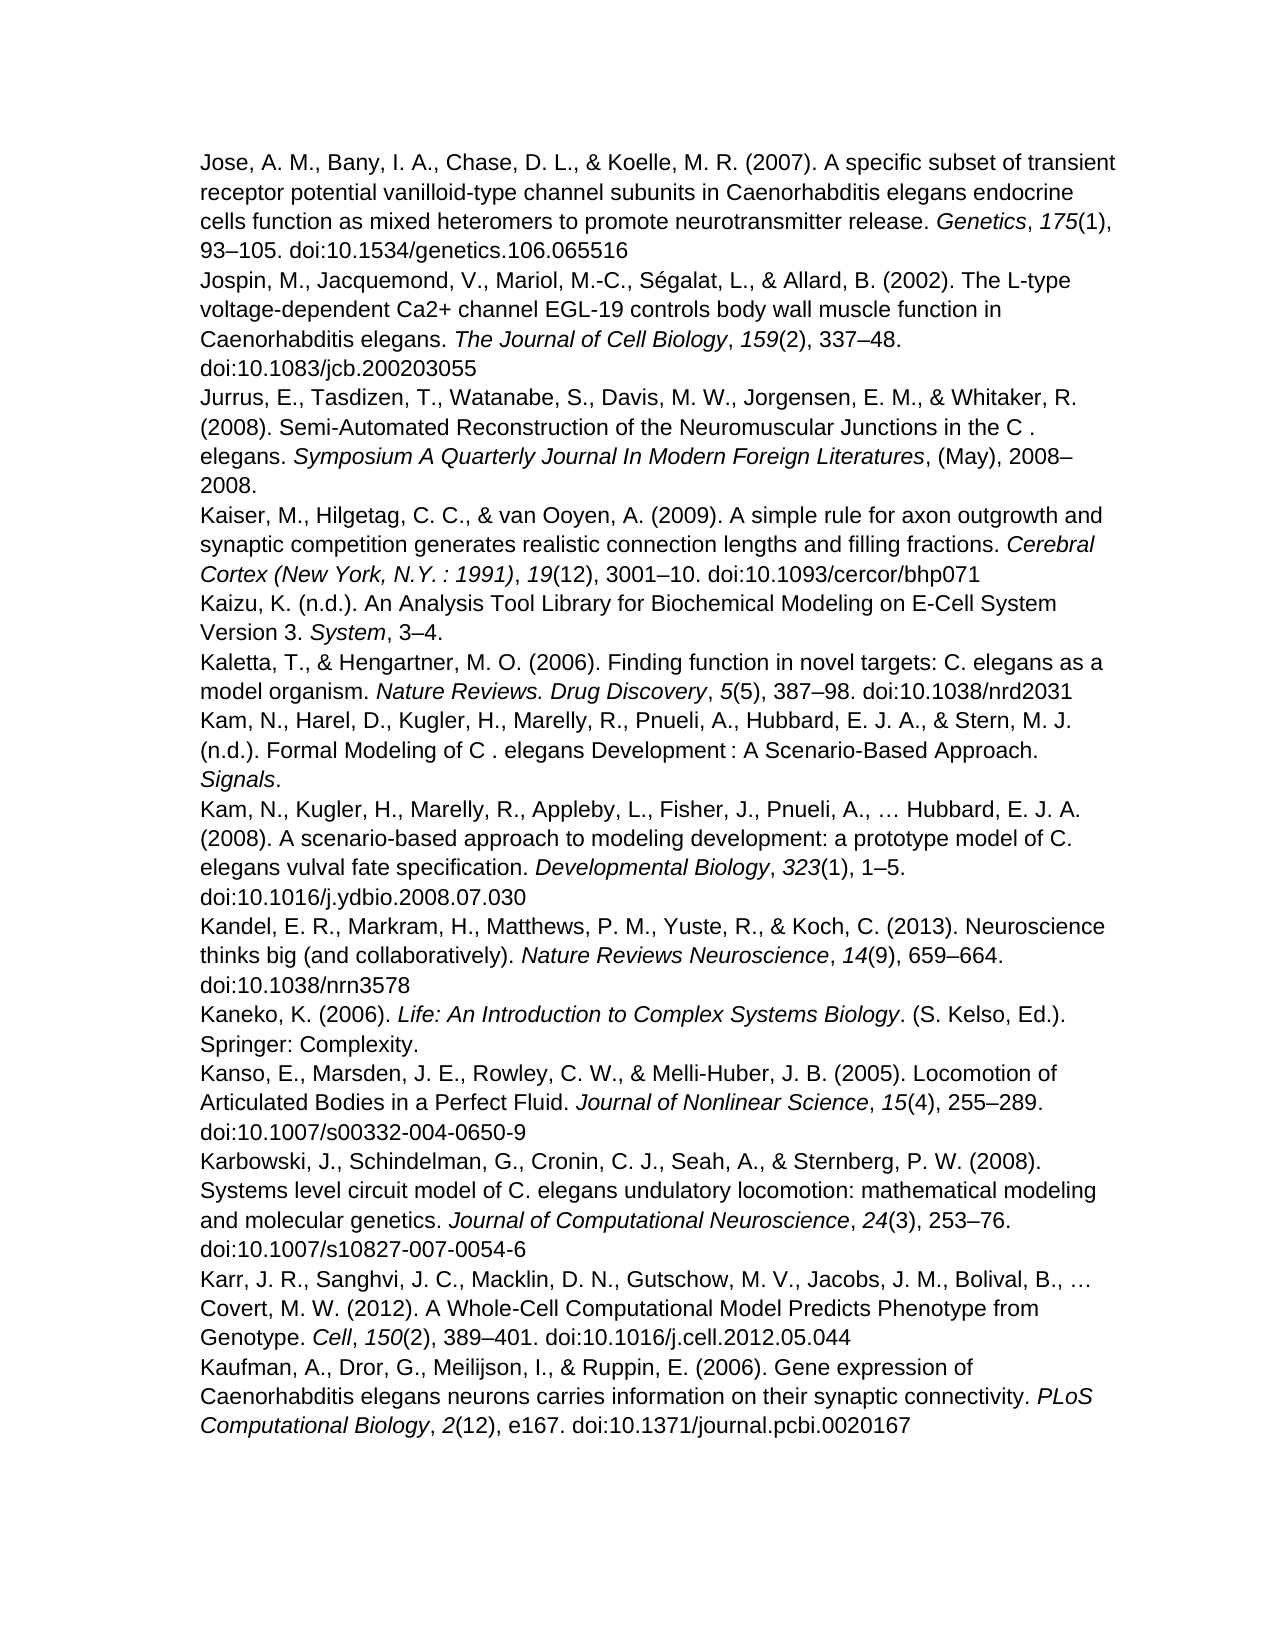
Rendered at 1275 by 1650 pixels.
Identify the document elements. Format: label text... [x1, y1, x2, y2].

text Kaletta, T., & Hengartner, M. O. (2006). Finding function in novel targets: C. elegans as a model organism. Nature Reviews. Drug Discovery, 5(5), 387–98. doi:10.1038/nrd2031 [200, 649, 1125, 704]
text Kaiser, M., Hilgetag, C. C., & van Ooyen, A. (2009). A simple rule for axon outgrowth and synaptic competition generates realistic connection lengths and filling fractions. Cerebral Cortex (New York, N.Y. : 1991), 19(12), 3001–10. doi:10.1093/cercor/bhp071 [200, 502, 1125, 587]
text Jose, A. M., Bany, I. A., Chase, D. L., & Koelle, M. R. (2007). A specific subset of transient receptor potential vanilloid-type channel subunits in Caenorhabditis elegans endocrine cells function as mixed heteromers to promote neurotransmitter release. Genetics, 175(1), 93–105. doi:10.1534/genetics.106.065516 [200, 150, 1125, 264]
text Jospin, M., Jacquemond, V., Mariol, M.-C., Ségalat, L., & Allard, B. (2002). The L-type voltage-dependent Ca2+ channel EGL-19 controls body wall muscle function in Caenorhabditis elegans. The Journal of Cell Biology, 159(2), 337–48. doi:10.1083/jcb.200203055 [200, 267, 1125, 381]
text Kanso, E., Marsden, J. E., Rowley, C. W., & Melli-Huber, J. B. (2005). Locomotion of Articulated Bodies in a Perfect Fluid. Journal of Nonlinear Science, 15(4), 255–289. doi:10.1007/s00332-004-0650-9 [200, 1061, 1125, 1145]
text Jurrus, E., Tasdizen, T., Watanabe, S., Davis, M. W., Jorgensen, E. M., & Whitaker, R. (2008). Semi-Automated Reconstruction of the Neuromuscular Junctions in the C . elegans. Symposium A Quarterly Journal In Modern Foreign Literatures, (May), 2008–2008. [200, 385, 1125, 499]
text Kam, N., Kugler, H., Marelly, R., Appleby, L., Fisher, J., Pnueli, A., … Hubbard, E. J. A. (2008). A scenario-based approach to modeling development: a prototype model of C. elegans vulval fate specification. Developmental Biology, 323(1), 1–5. doi:10.1016/j.ydbio.2008.07.030 [200, 796, 1125, 910]
text Kaizu, K. (n.d.). An Analysis Tool Library for Biochemical Modeling on E-Cell System Version 3. System, 3–4. [200, 591, 1125, 646]
text Karr, J. R., Sanghvi, J. C., Macklin, D. N., Gutschow, M. V., Jacobs, J. M., Bolival, B., … Covert, M. W. (2012). A Whole-Cell Computational Model Predicts Phenotype from Genotype. Cell, 150(2), 389–401. doi:10.1016/j.cell.2012.05.044 [200, 1266, 1125, 1351]
text Kaneko, K. (2006). Life: An Introduction to Complex Systems Biology. (S. Kelso, Ed.). Springer: Complexity. [200, 1002, 1125, 1057]
text Karbowski, J., Schindelman, G., Cronin, C. J., Seah, A., & Sternberg, P. W. (2008). Systems level circuit model of C. elegans undulatory locomotion: mathematical modeling and molecular genetics. Journal of Computational Neuroscience, 24(3), 253–76. doi:10.1007/s10827-007-0054-6 [200, 1149, 1125, 1262]
text Kaufman, A., Dror, G., Meilijson, I., & Ruppin, E. (2006). Gene expression of Caenorhabditis elegans neurons carries information on their synaptic connectivity. PLoS Computational Biology, 2(12), e167. doi:10.1371/journal.pcbi.0020167 [200, 1354, 1125, 1439]
text Kam, N., Harel, D., Kugler, H., Marelly, R., Pnueli, A., Hubbard, E. J. A., & Stern, M. J. (n.d.). Formal Modeling of C . elegans Development : A Scenario-Based Approach. Signals. [200, 708, 1125, 792]
text Kandel, E. R., Markram, H., Matthews, P. M., Yuste, R., & Koch, C. (2013). Neuroscience thinks big (and collaboratively). Nature Reviews Neuroscience, 14(9), 659–664. doi:10.1038/nrn3578 [200, 914, 1125, 998]
